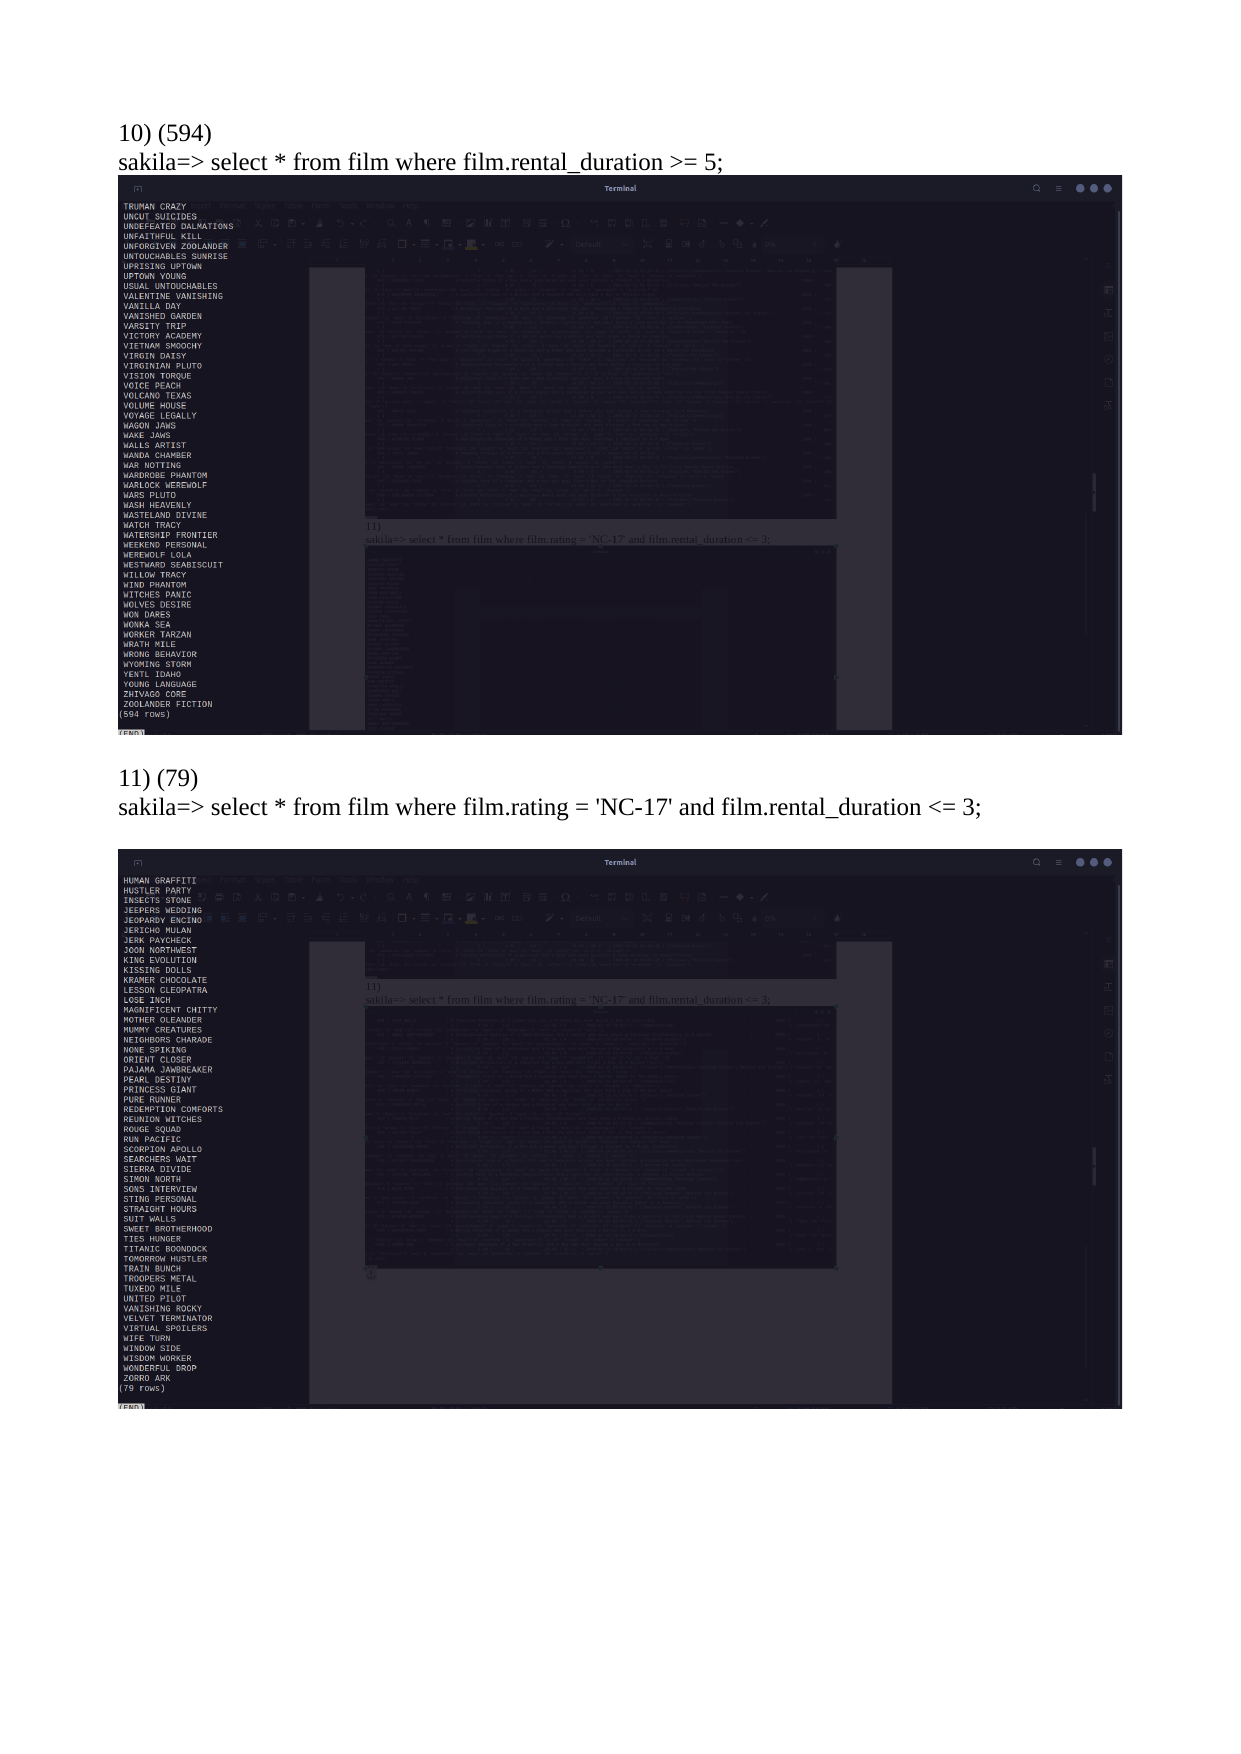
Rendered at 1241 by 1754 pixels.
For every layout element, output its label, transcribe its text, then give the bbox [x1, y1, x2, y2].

text sakila=> select * from film where film.rating = 'NC-17' and film.rental_duration <= 3; [118, 792, 1122, 821]
text sakila=> select * from film where film.rental_duration >= 5; [118, 147, 1122, 175]
picture [118, 175, 1123, 735]
picture [118, 849, 1123, 1409]
text 10) (594) [118, 118, 1122, 147]
text 11) (79) [118, 763, 1122, 792]
